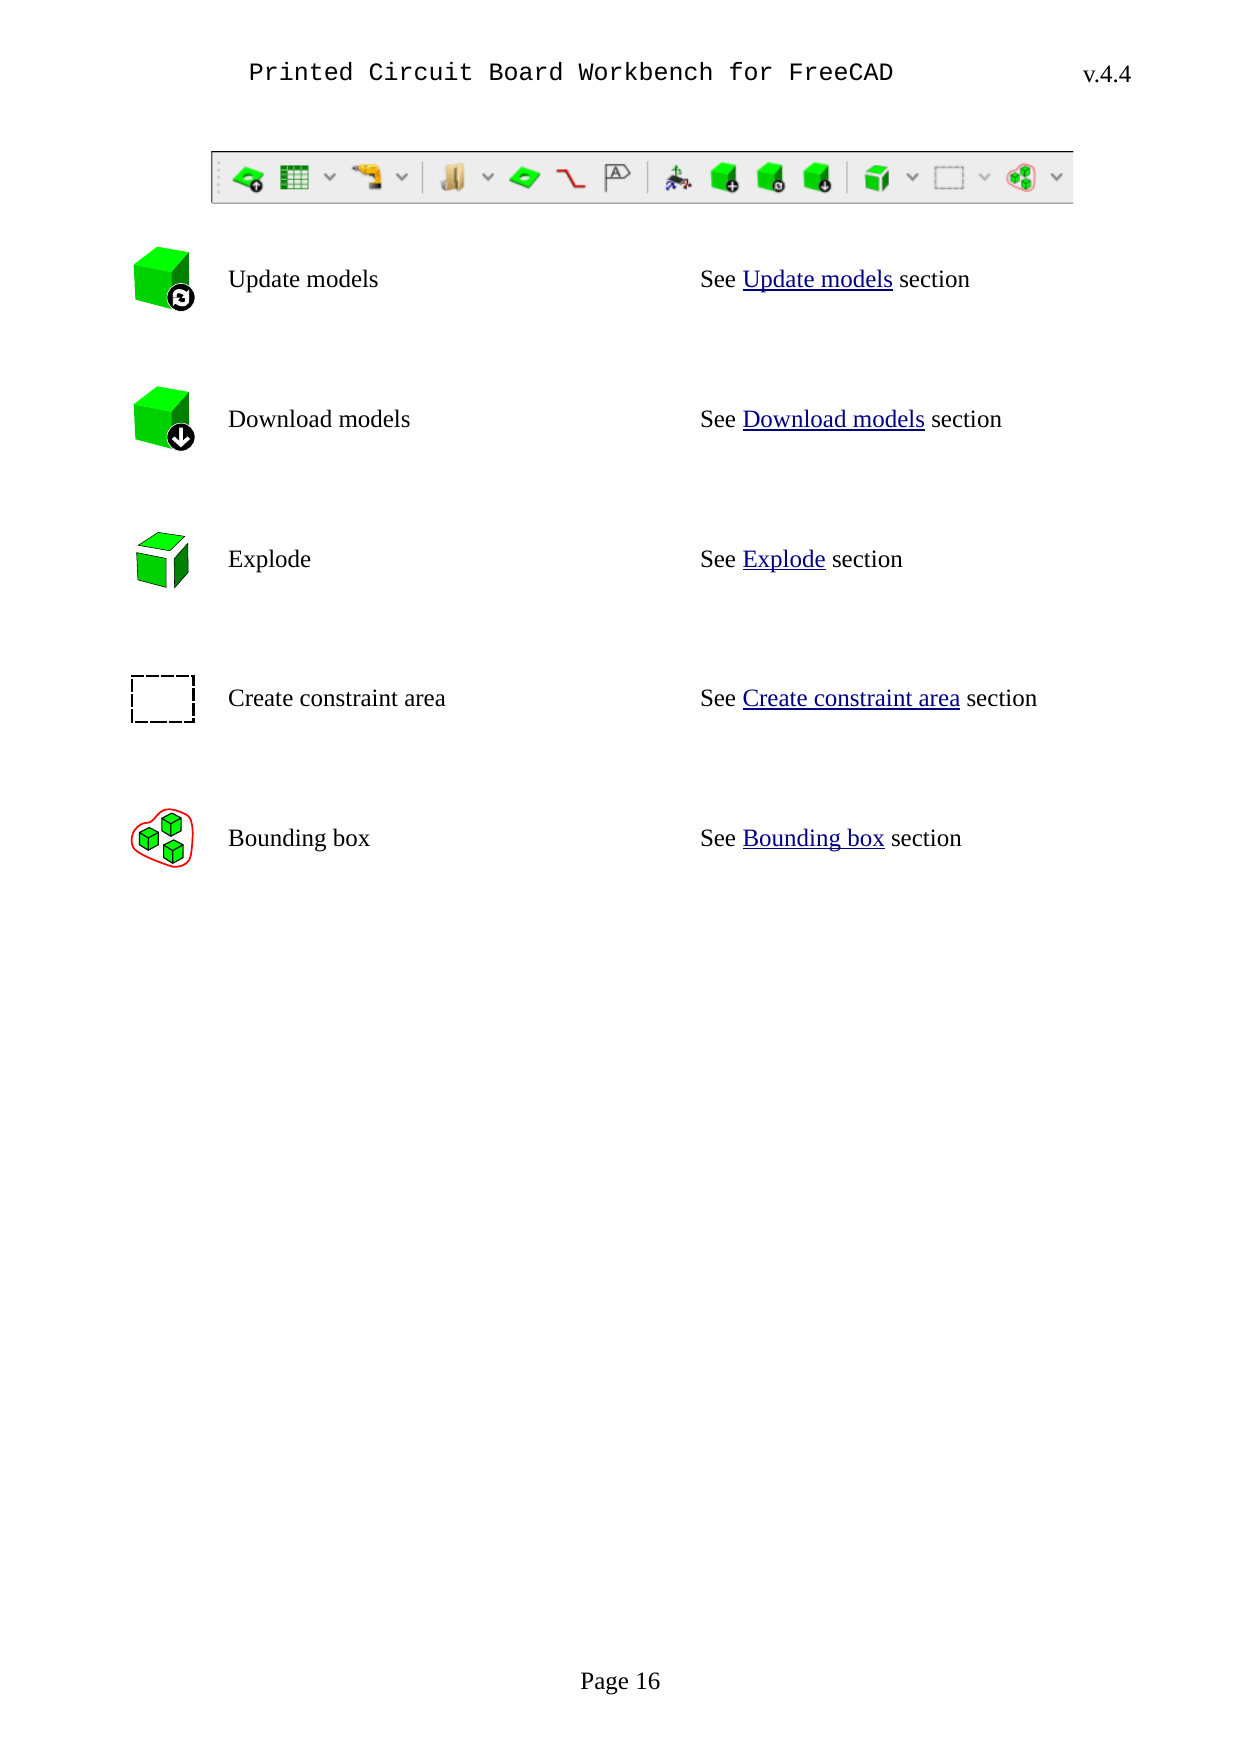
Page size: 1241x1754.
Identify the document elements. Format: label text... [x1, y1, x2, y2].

table_cell See Create constraint area section [694, 628, 1181, 768]
table_cell See Bounding box section [694, 768, 1181, 907]
table_cell [104, 768, 222, 907]
table_cell Explode [222, 488, 694, 628]
table_cell [104, 349, 222, 488]
table_cell Update models [222, 209, 694, 349]
table_cell [104, 628, 222, 768]
table_cell See Explode section [694, 488, 1181, 628]
table_header [104, 146, 1181, 209]
table_cell Download models [222, 349, 694, 488]
table_cell [104, 209, 222, 349]
picture [211, 151, 1074, 204]
table_cell See Download models section [694, 349, 1181, 488]
table_cell [104, 488, 222, 628]
table_cell Bounding box [222, 768, 694, 907]
table_cell Create constraint area [222, 628, 694, 768]
table_cell See Update models section [694, 209, 1181, 349]
